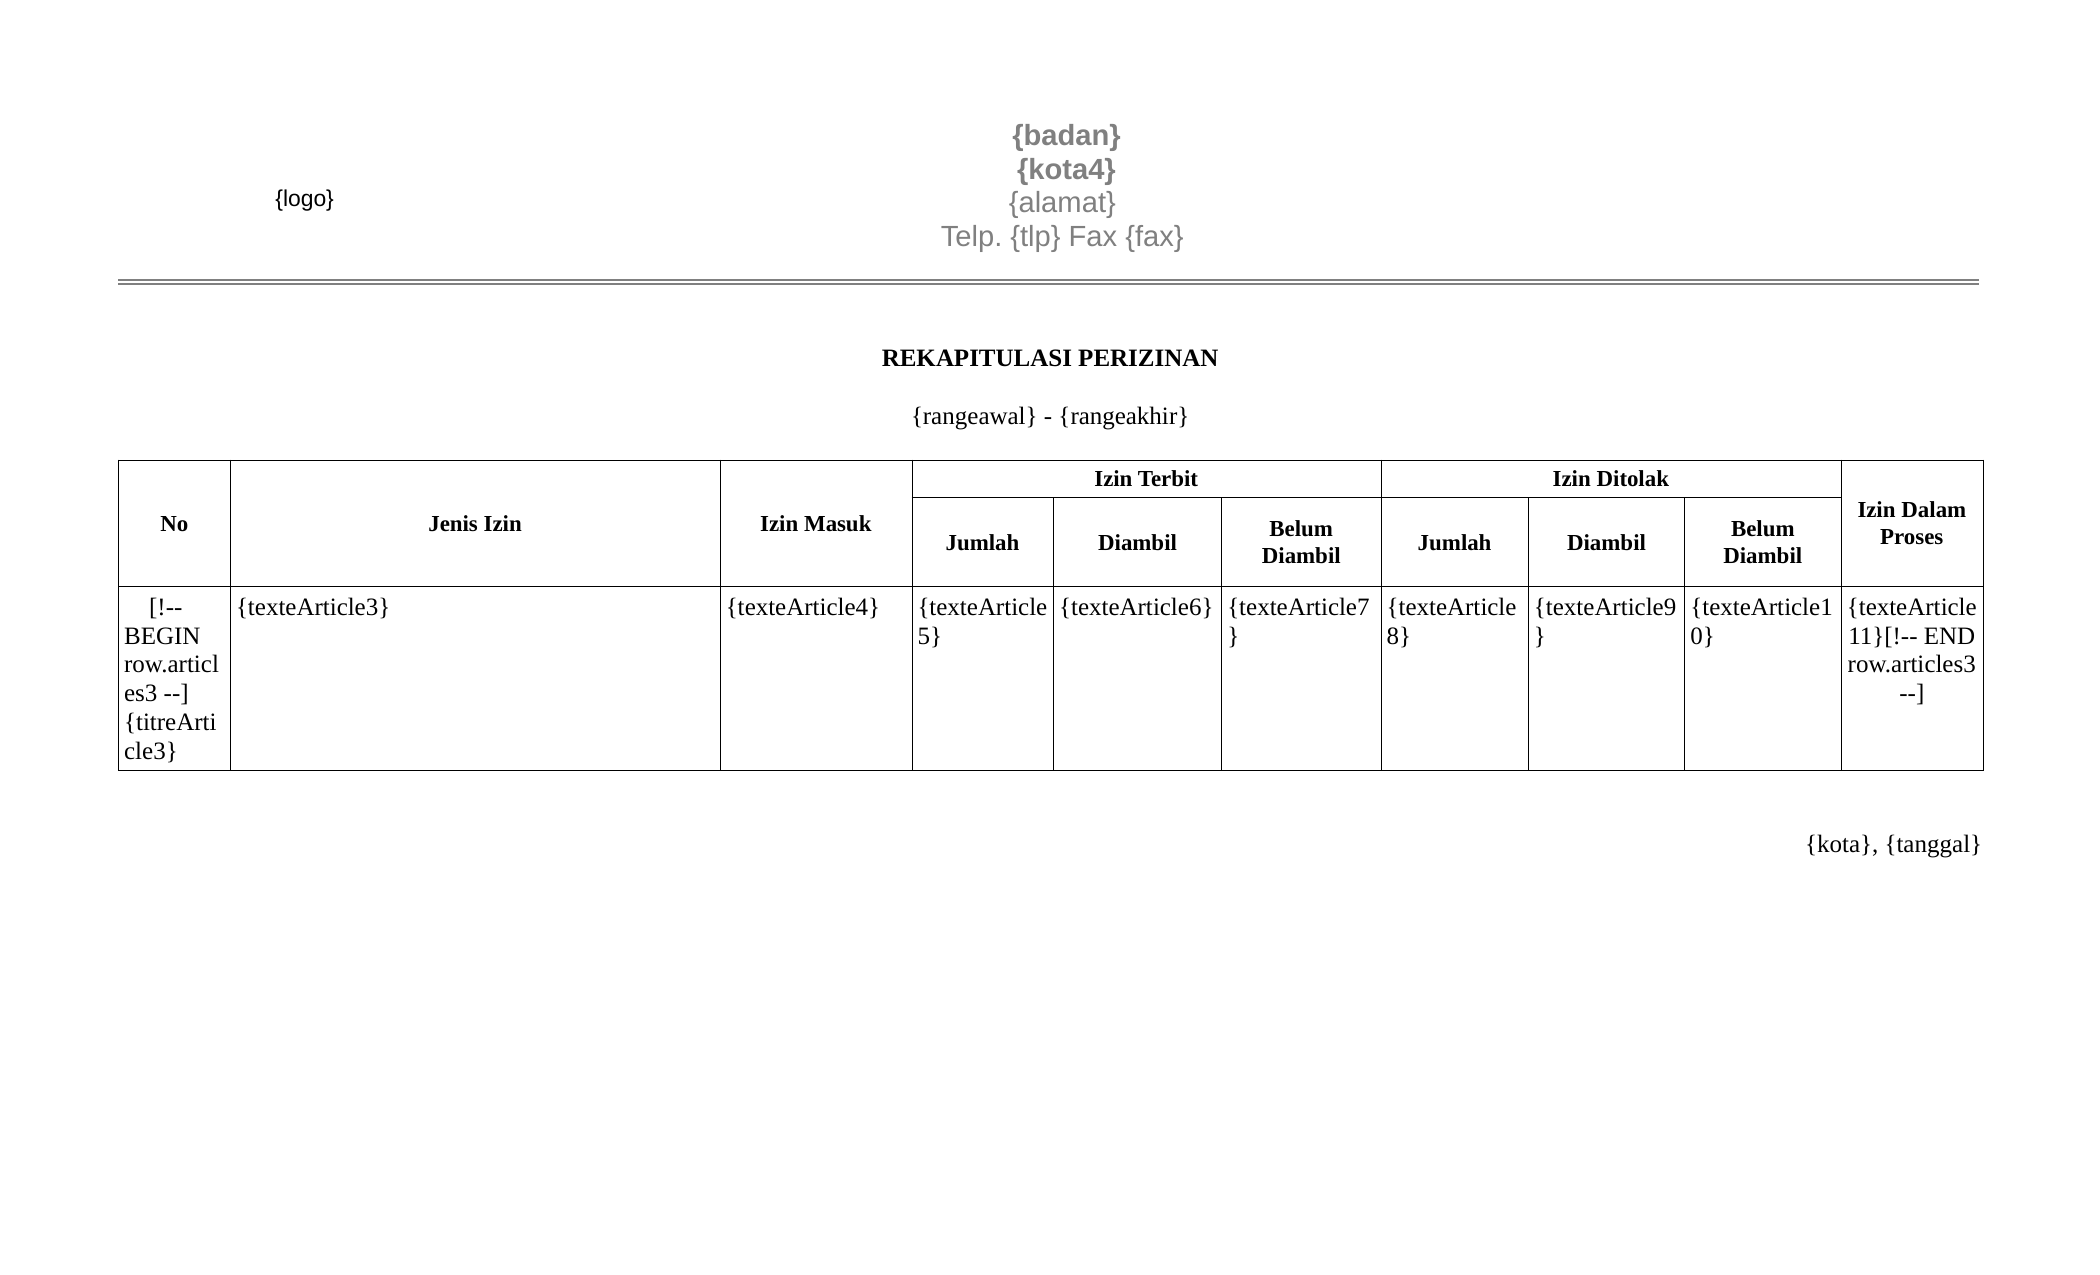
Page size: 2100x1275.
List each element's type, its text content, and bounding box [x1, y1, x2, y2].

table_cell {texteArticle9} [1529, 587, 1684, 770]
table_cell {texteArticle10} [1685, 587, 1841, 770]
table_cell {texteArticle4} [721, 587, 912, 770]
table_header {logo} [176, 118, 433, 279]
table_cell Jumlah [1382, 498, 1528, 586]
table_cell {texteArticle5} [913, 587, 1053, 770]
table_cell Jumlah [913, 498, 1053, 586]
text {rangeawal} - {rangeakhir} [118, 401, 1982, 430]
table_cell {texteArticle8} [1382, 587, 1528, 770]
table_cell Belum Diambil [1222, 498, 1381, 586]
table_cell Diambil [1054, 498, 1221, 586]
table_header No [119, 461, 230, 586]
table_header Izin Masuk [721, 461, 912, 586]
table_header {badan} {kota4} {alamat} Telp. {tlp} Fax {fax} [433, 118, 1699, 279]
table_cell {texteArticle7} [1222, 587, 1381, 770]
table_header [1700, 118, 1978, 279]
table_header Jenis Izin [231, 461, 720, 586]
text REKAPITULASI PERIZINAN [118, 343, 1982, 372]
table_header [118, 118, 176, 279]
table_header Izin Ditolak [1382, 461, 1841, 497]
table_header Izin Dalam Proses [1842, 461, 1983, 586]
table_cell {texteArticle11}[!-- END row.articles3 --] [1842, 587, 1983, 770]
table_header Izin Terbit [913, 461, 1381, 497]
table_cell [!-- BEGIN row.articles3 --]{titreArticle3} [119, 587, 230, 770]
table_cell {texteArticle6} [1054, 587, 1221, 770]
text {kota}, {tanggal} [118, 829, 1982, 857]
table_cell {texteArticle3} [231, 587, 720, 770]
table_cell Belum Diambil [1685, 498, 1841, 586]
table_cell Diambil [1529, 498, 1684, 586]
